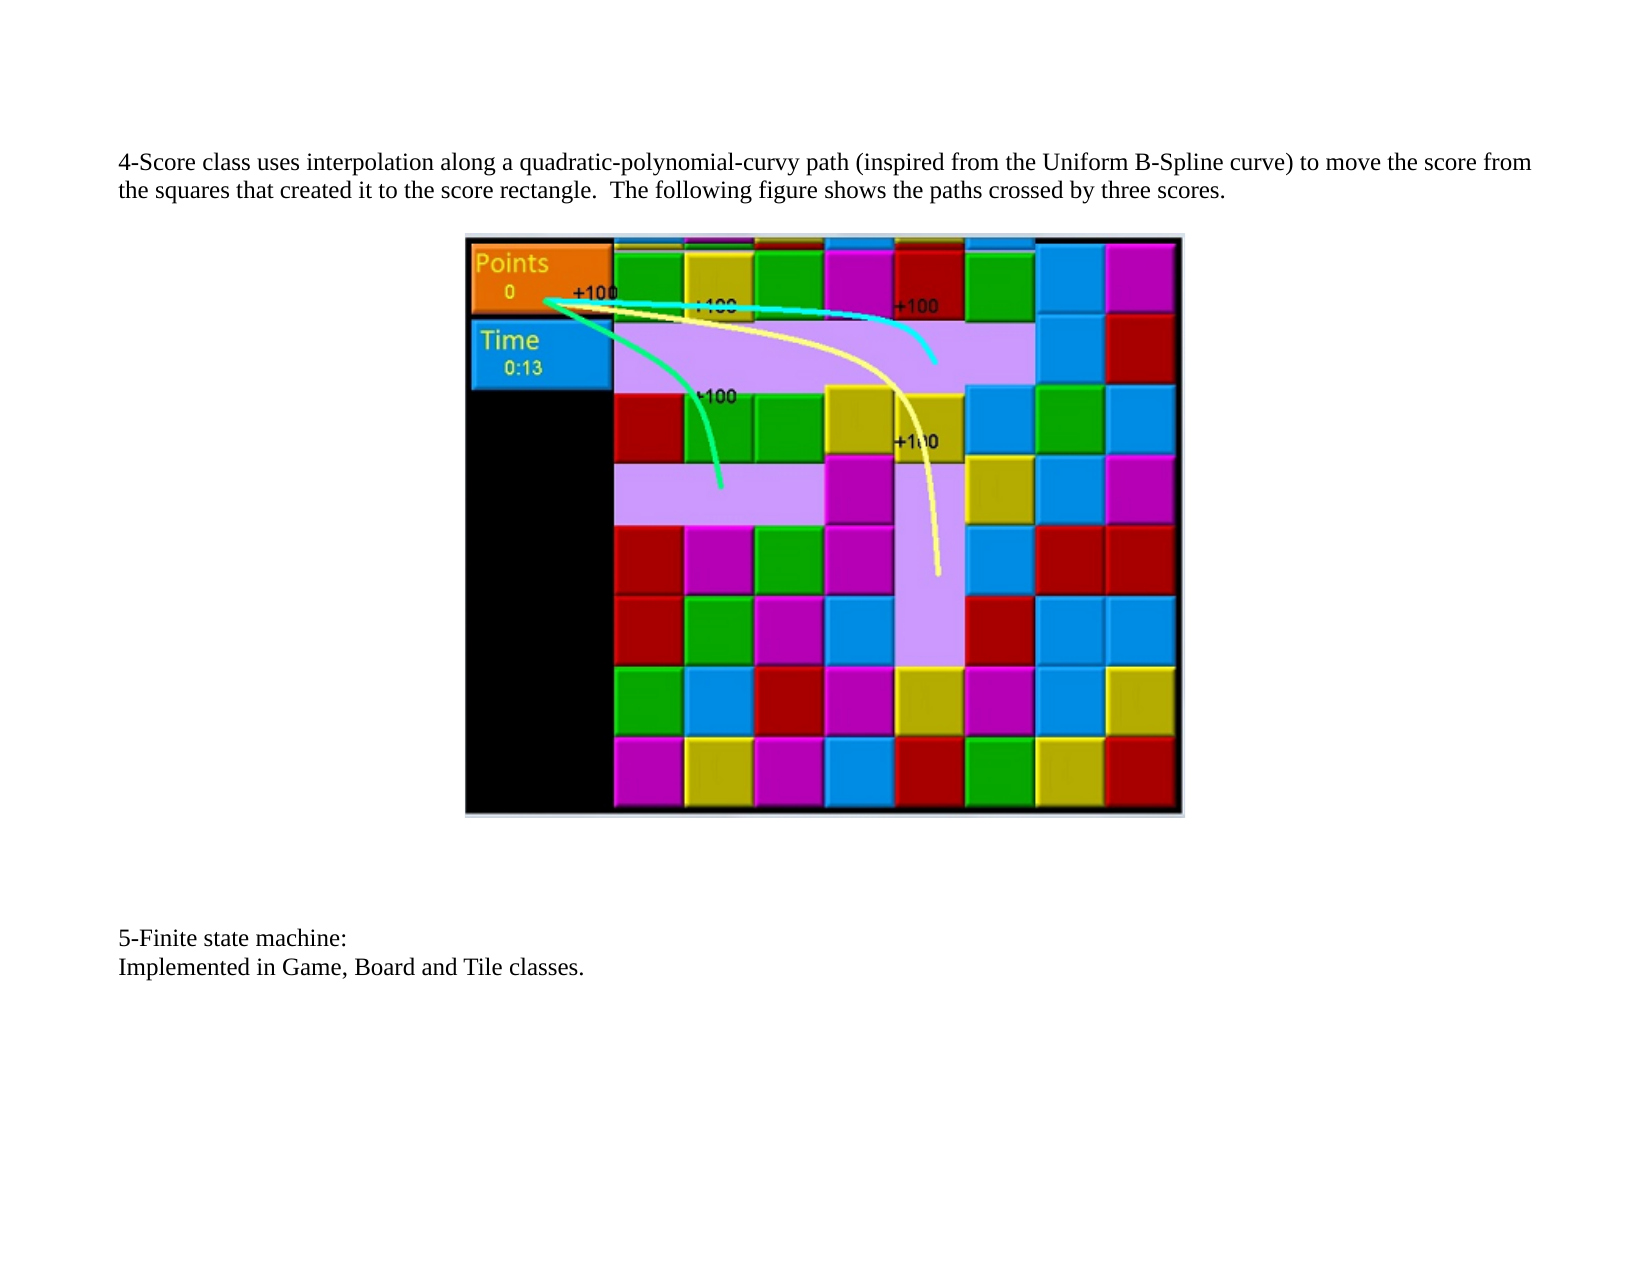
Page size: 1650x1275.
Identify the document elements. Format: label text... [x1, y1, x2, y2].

text Implemented in Game, Board and Tile classes. [118, 952, 1532, 981]
text 4-Score class uses interpolation along a quadratic-polynomial-curvy path (inspired from the Uniform B-Spline curve) to move the score from the squares that created it to the score rectangle. The following figure shows the paths crossed by three scores. [118, 147, 1532, 204]
text 5-Finite state machine: [118, 923, 1532, 952]
